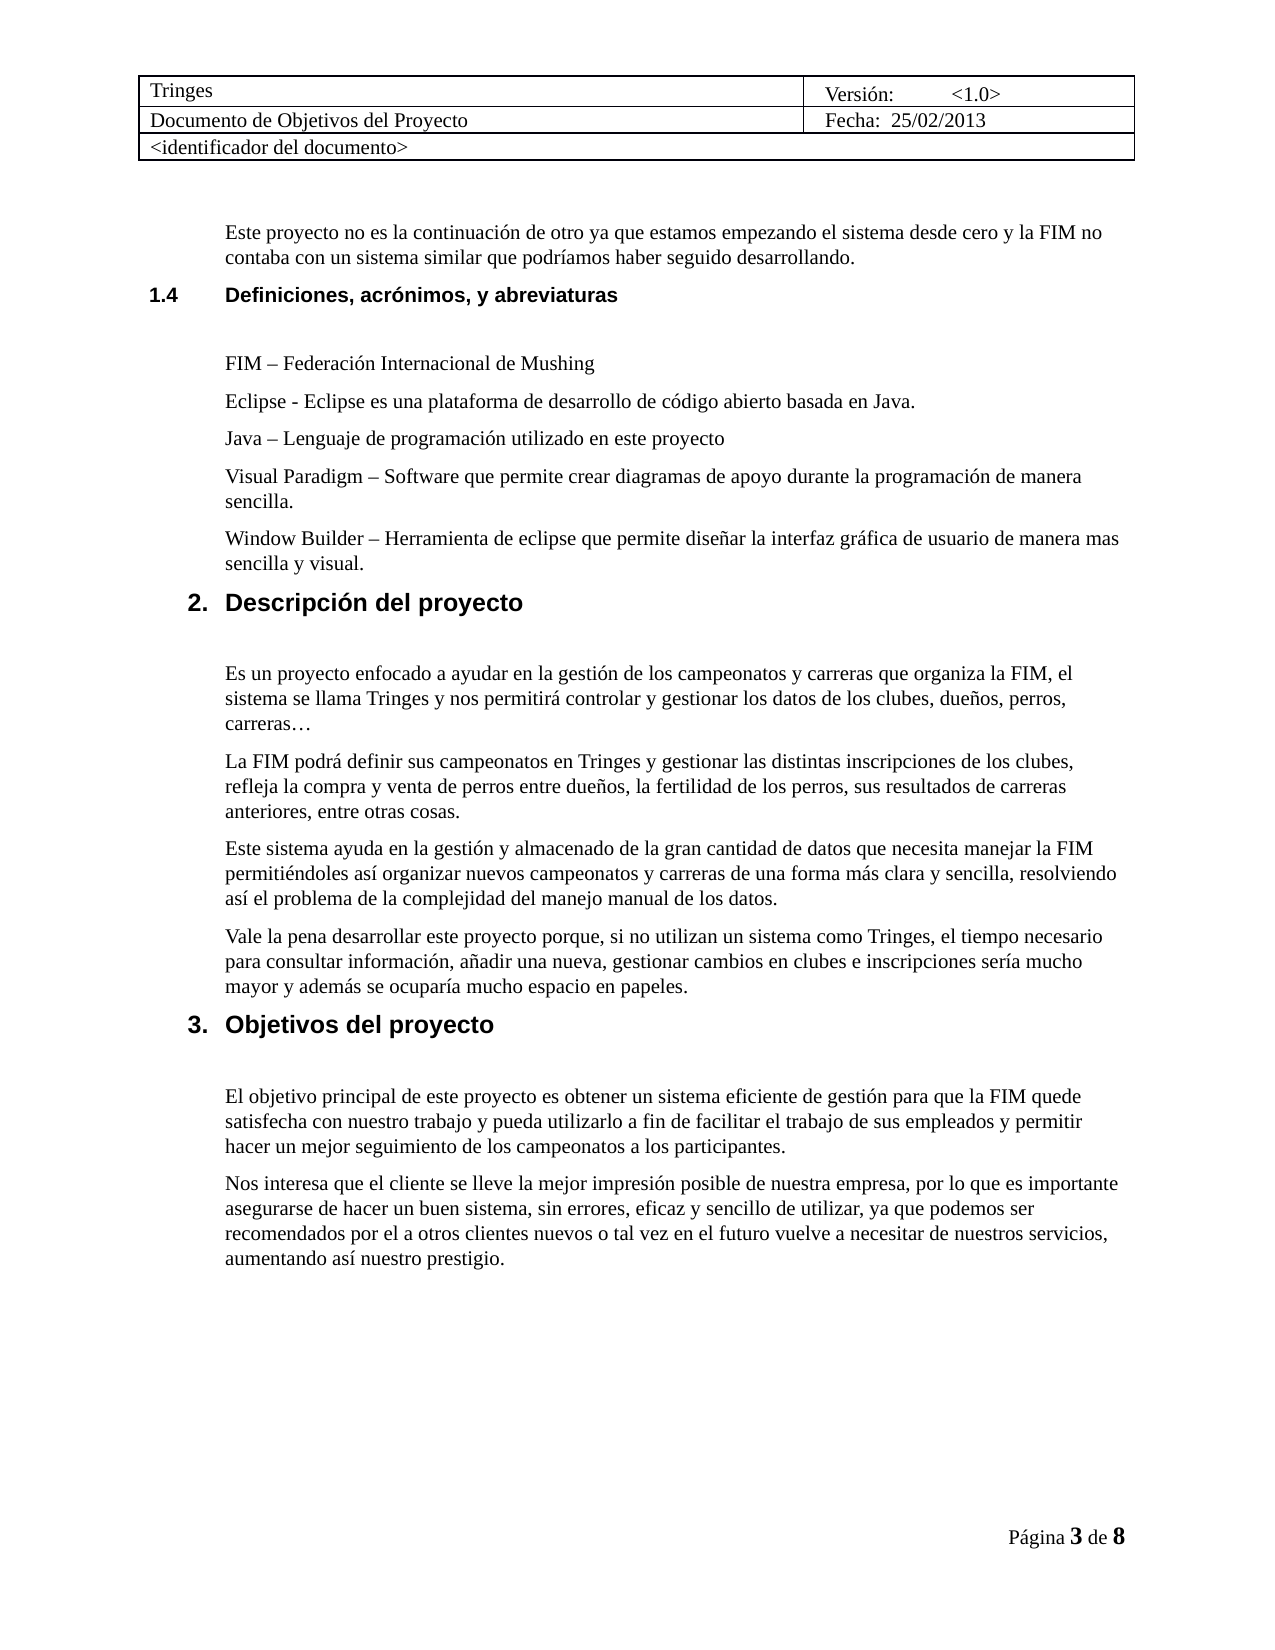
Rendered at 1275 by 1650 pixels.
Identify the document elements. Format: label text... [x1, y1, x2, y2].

text Window Builder – Herramienta de eclipse que permite diseñar la interfaz gráfica de usuario de manera mas sencilla y visual. [225, 525, 1125, 575]
subtitle Descripción del proyecto [187, 588, 1125, 616]
text Nos interesa que el cliente se lleve la mejor impresión posible de nuestra empresa, por lo que es importante asegurarse de hacer un buen sistema, sin errores, eficaz y sencillo de utilizar, ya que podemos ser recomendados por el a otros clientes nuevos o tal vez en el futuro vuelve a necesitar de nuestros servicios, aumentando así nuestro prestigio. [225, 1170, 1125, 1270]
text Vale la pena desarrollar este proyecto porque, si no utilizan un sistema como Tringes, el tiempo necesario para consultar información, añadir una nueva, gestionar cambios en clubes e inscripciones sería mucho mayor y además se ocuparía mucho espacio en papeles. [225, 923, 1125, 998]
subtitle Definiciones, acrónimos, y abreviaturas [149, 281, 1125, 306]
text Este proyecto no es la continuación de otro ya que estamos empezando el sistema desde cero y la FIM no contaba con un sistema similar que podríamos haber seguido desarrollando. [225, 219, 1125, 269]
text El objetivo principal de este proyecto es obtener un sistema eficiente de gestión para que la FIM quede satisfecha con nuestro trabajo y pueda utilizarlo a fin de facilitar el trabajo de sus empleados y permitir hacer un mejor seguimiento de los campeonatos a los participantes. [225, 1083, 1125, 1158]
subtitle Objetivos del proyecto [187, 1010, 1125, 1039]
text La FIM podrá definir sus campeonatos en Tringes y gestionar las distintas inscripciones de los clubes, refleja la compra y venta de perros entre dueños, la fertilidad de los perros, sus resultados de carreras anteriores, entre otras cosas. [225, 748, 1125, 823]
text Es un proyecto enfocado a ayudar en la gestión de los campeonatos y carreras que organiza la FIM, el sistema se llama Tringes y nos permitirá controlar y gestionar los datos de los clubes, dueños, perros, carreras… [225, 660, 1125, 735]
text Visual Paradigm – Software que permite crear diagramas de apoyo durante la programación de manera sencilla. [225, 463, 1125, 513]
text FIM – Federación Internacional de Mushing [225, 350, 1125, 375]
text Java – Lenguaje de programación utilizado en este proyecto [225, 425, 1125, 450]
text Eclipse - Eclipse es una plataforma de desarrollo de código abierto basada en Java. [225, 388, 1125, 413]
text Este sistema ayuda en la gestión y almacenado de la gran cantidad de datos que necesita manejar la FIM permitiéndoles así organizar nuevos campeonatos y carreras de una forma más clara y sencilla, resolviendo así el problema de la complejidad del manejo manual de los datos. [225, 835, 1125, 910]
